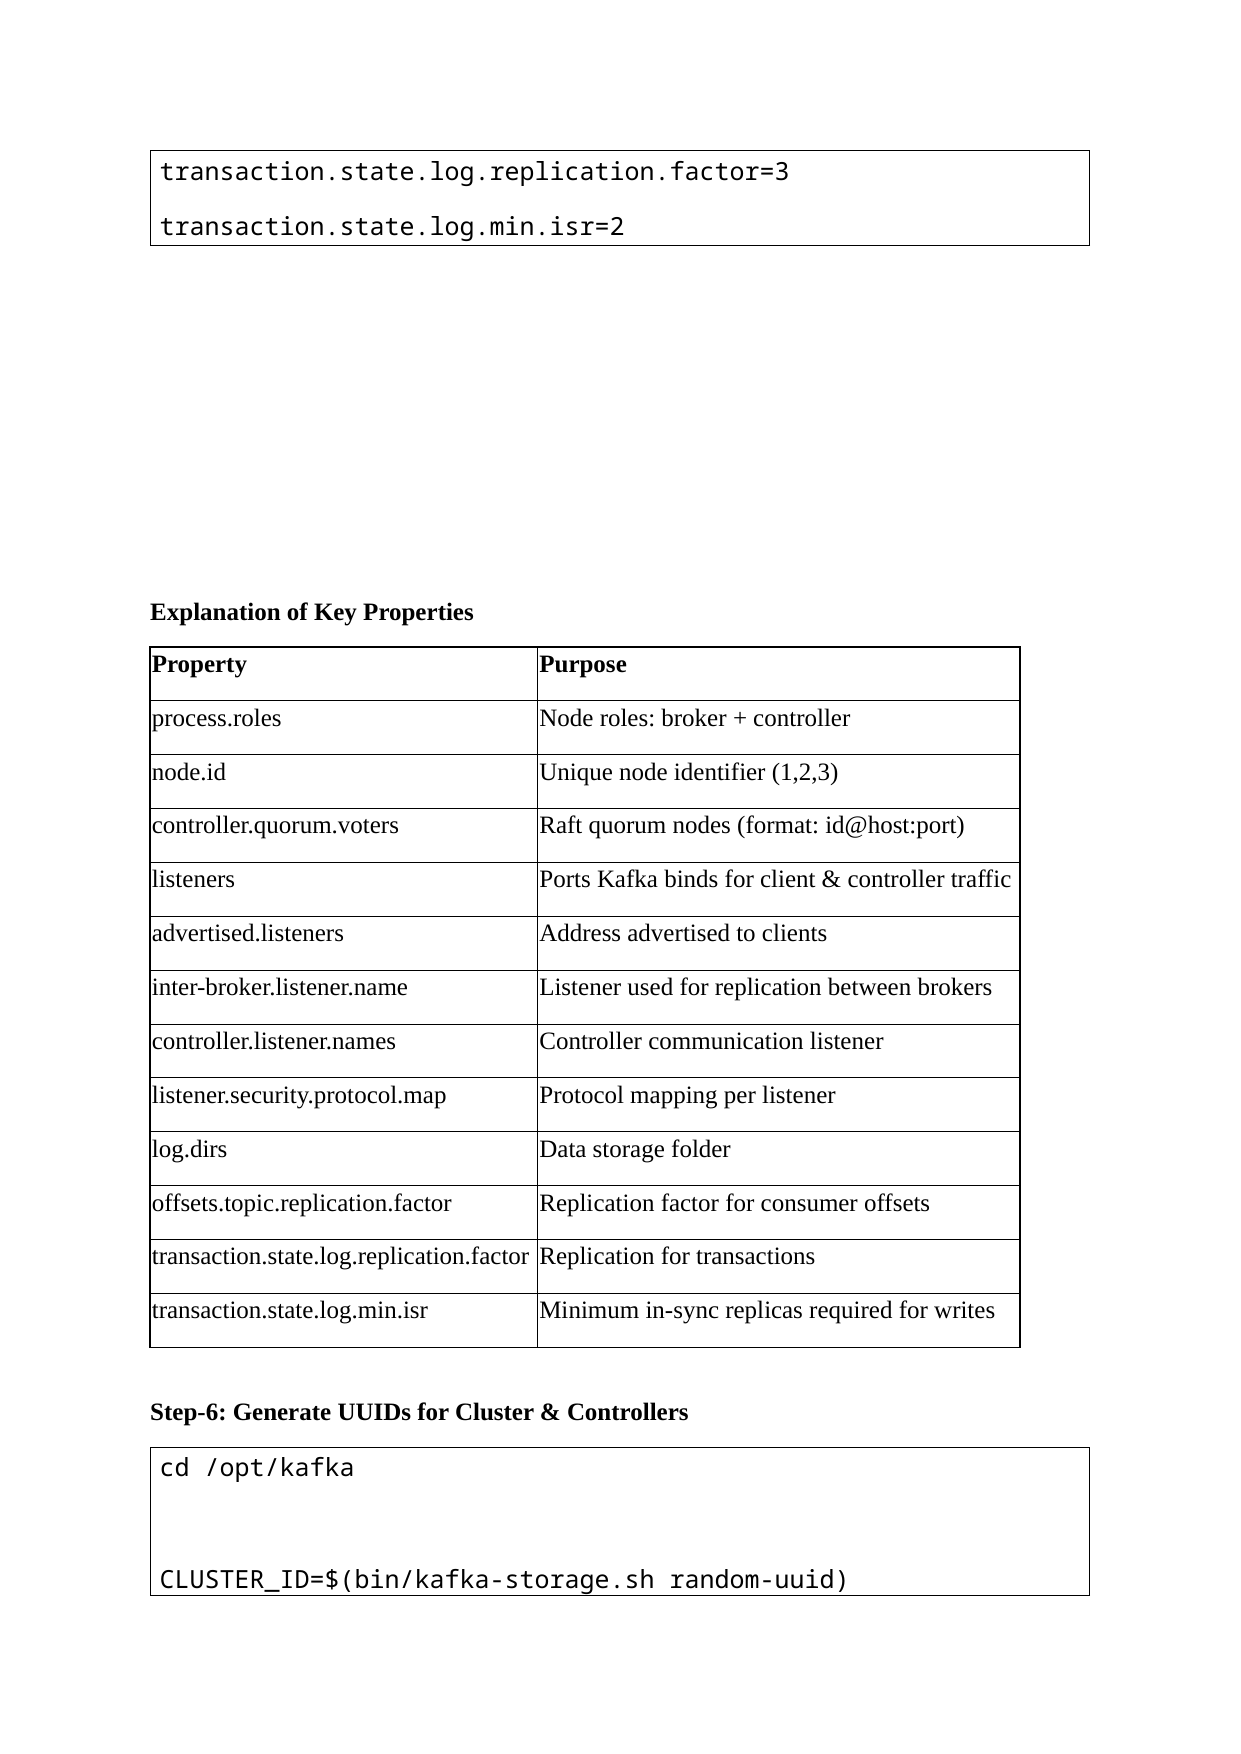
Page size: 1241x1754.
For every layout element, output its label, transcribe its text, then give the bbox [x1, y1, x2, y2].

table_cell listener.security.protocol.map [151, 1078, 537, 1131]
table_cell advertised.listeners [151, 917, 537, 969]
table_cell Controller communication listener [538, 1025, 1019, 1077]
table_cell process.roles [151, 701, 537, 754]
text transaction.state.log.min.isr=2 [151, 206, 1089, 245]
table_cell Protocol mapping per listener [538, 1078, 1019, 1131]
table_cell listeners [151, 863, 537, 916]
table_cell Address advertised to clients [538, 917, 1019, 969]
table_cell log.dirs [151, 1132, 537, 1185]
text transaction.state.log.replication.factor=3 [151, 151, 1089, 187]
table_cell transaction.state.log.replication.factor [151, 1240, 537, 1293]
table_cell offsets.topic.replication.factor [151, 1186, 537, 1239]
table_cell Minimum in-sync replicas required for writes [538, 1294, 1019, 1347]
text Explanation of Key Properties [150, 597, 1090, 626]
table_header Purpose [538, 648, 1019, 700]
table_cell inter-broker.listener.name [151, 971, 537, 1023]
table_header Property [151, 648, 537, 700]
text CLUSTER_ID=$(bin/kafka-storage.sh random-uuid) [151, 1559, 1089, 1595]
text cd /opt/kafka [151, 1448, 1089, 1484]
table_cell Replication factor for consumer offsets [538, 1186, 1019, 1239]
table_cell node.id [151, 755, 537, 808]
table_cell Listener used for replication between brokers [538, 971, 1019, 1023]
table_cell transaction.state.log.min.isr [151, 1294, 537, 1347]
table_cell Unique node identifier (1,2,3) [538, 755, 1019, 808]
table_cell Node roles: broker + controller [538, 701, 1019, 754]
text Step-6: Generate UUIDs for Cluster & Controllers [150, 1397, 1090, 1426]
table_cell Replication for transactions [538, 1240, 1019, 1293]
table_cell Raft quorum nodes (format: id@host:port) [538, 809, 1019, 862]
table_cell Ports Kafka binds for client & controller traffic [538, 863, 1019, 916]
table_cell controller.listener.names [151, 1025, 537, 1077]
table_cell Data storage folder [538, 1132, 1019, 1185]
table_cell controller.quorum.voters [151, 809, 537, 862]
